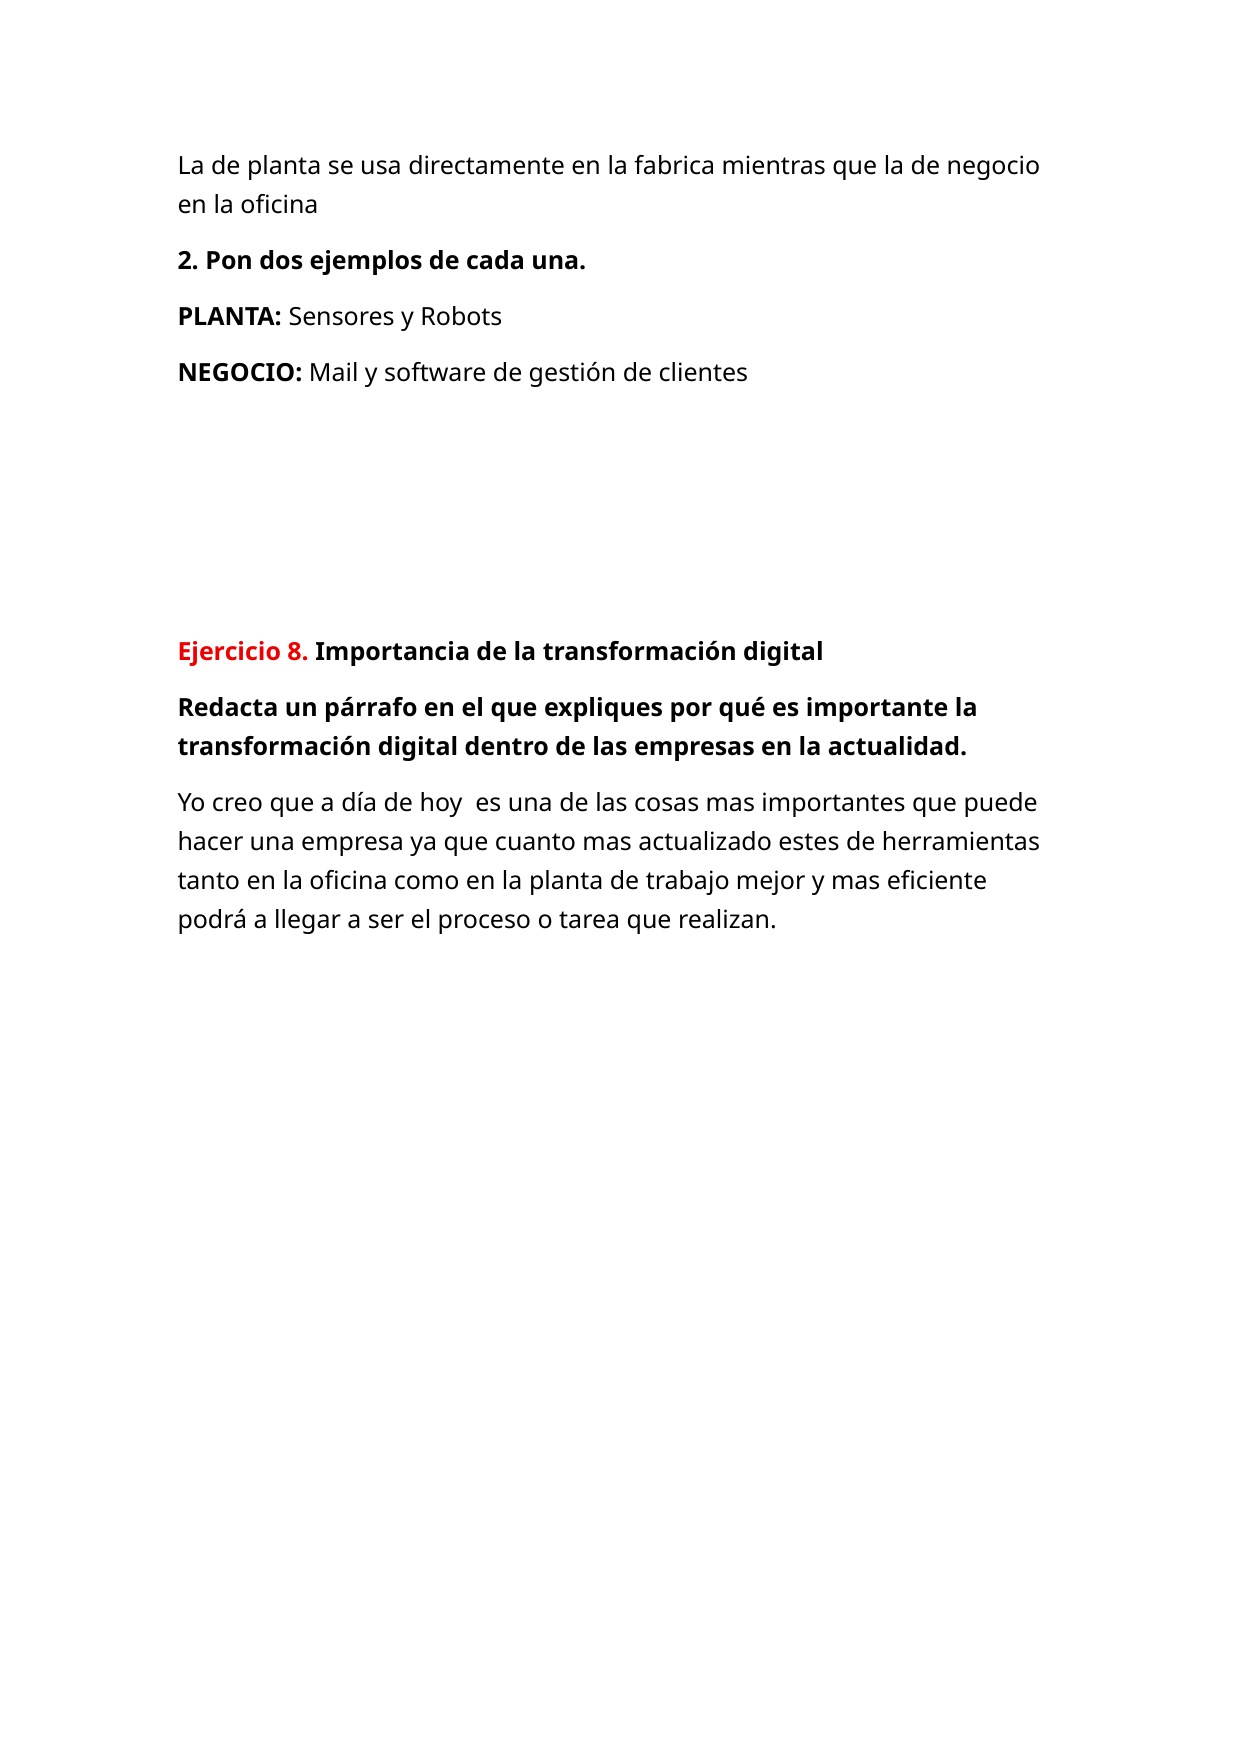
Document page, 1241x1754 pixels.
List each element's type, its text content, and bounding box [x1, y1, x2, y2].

text Redacta un párrafo en el que expliques por qué es importante la transformación digital dentro de las empresas en la actualidad. [177, 689, 1063, 762]
text NEGOCIO: Mail y software de gestión de clientes [177, 354, 1063, 388]
text Ejercicio 8. Importancia de la transformación digital [177, 633, 1063, 667]
text PLANTA: Sensores y Robots [177, 298, 1063, 332]
text Yo creo que a día de hoy es una de las cosas mas importantes que puede hacer una empresa ya que cuanto mas actualizado estes de herramientas tanto en la oficina como en la planta de trabajo mejor y mas eficiente podrá a llegar a ser el proceso o tarea que realizan. [177, 784, 1063, 936]
text La de planta se usa directamente en la fabrica mientras que la de negocio en la oficina [177, 148, 1063, 221]
text 2. Pon dos ejemplos de cada una. [177, 243, 1063, 277]
